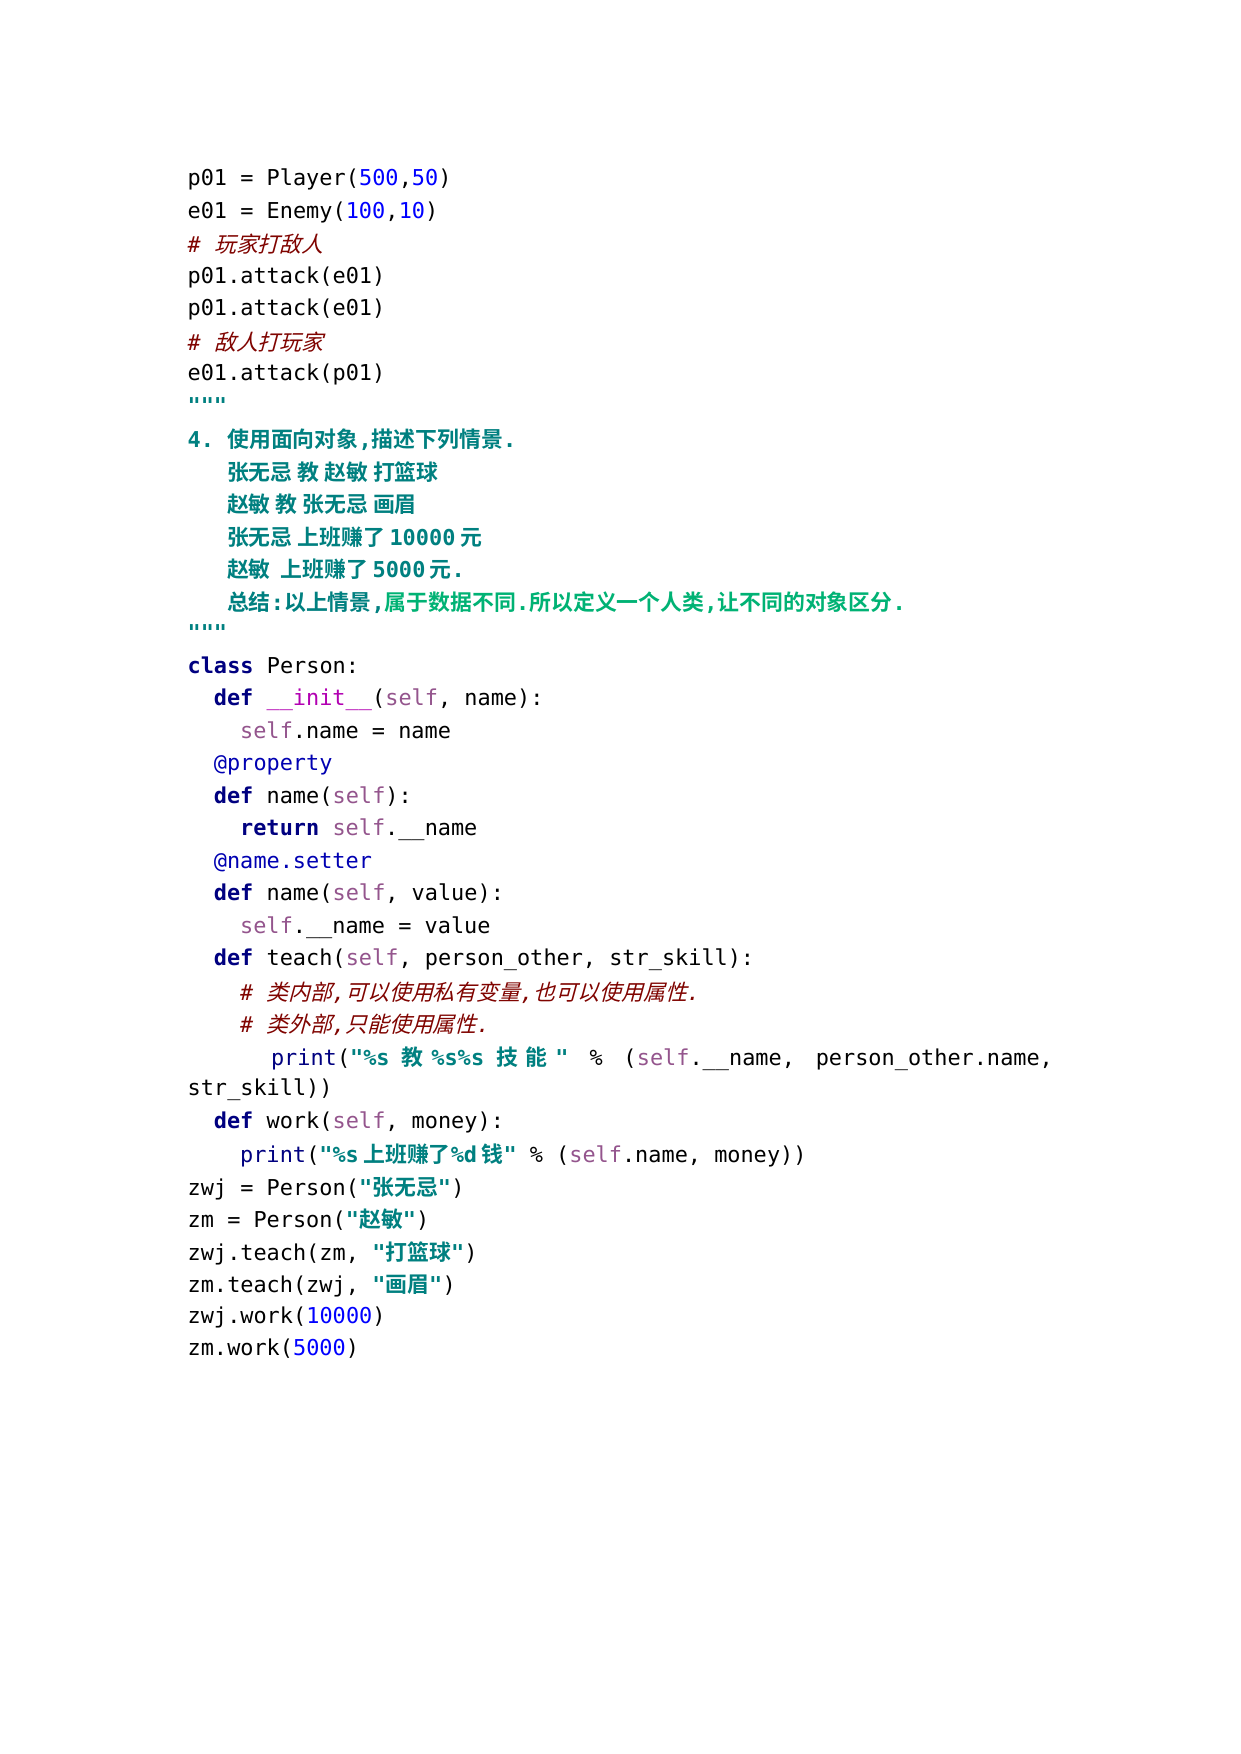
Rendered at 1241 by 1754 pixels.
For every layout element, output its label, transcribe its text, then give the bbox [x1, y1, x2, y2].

text def __init__(self, name): [187, 682, 1053, 714]
text return self.__name [187, 812, 1053, 844]
text print("%s教%s%s技能" % (self.__name, person_other.name, str_skill)) [187, 1039, 1053, 1104]
text self.__name = value [187, 909, 1053, 942]
text zm.work(5000) [187, 1332, 1053, 1364]
text 总结:以上情景,属于数据不同.所以定义一个人类,让不同的对象区分. [187, 584, 1053, 617]
text def name(self, value): [187, 877, 1053, 909]
text @property [187, 747, 1053, 779]
text self.name = name [187, 714, 1053, 747]
text zm = Person("赵敏") [187, 1202, 1053, 1234]
text # 类内部,可以使用私有变量,也可以使用属性. [187, 974, 1053, 1007]
text print("%s上班赚了%d钱" % (self.name, money)) [187, 1137, 1053, 1169]
text zwj = Person("张无忌") [187, 1169, 1053, 1202]
text 4. 使用面向对象,描述下列情景. [187, 422, 1053, 454]
text """ [187, 389, 1053, 422]
text p01 = Player(500,50) [187, 162, 1053, 194]
text # 玩家打敌人 [187, 227, 1053, 259]
text class Person: [187, 649, 1053, 682]
text def teach(self, person_other, str_skill): [187, 942, 1053, 974]
text # 敌人打玩家 [187, 324, 1053, 357]
text e01.attack(p01) [187, 357, 1053, 389]
text e01 = Enemy(100,10) [187, 194, 1053, 227]
text def name(self): [187, 779, 1053, 812]
text 张无忌 教 赵敏 打篮球 [187, 454, 1053, 487]
text @name.setter [187, 844, 1053, 877]
text p01.attack(e01) [187, 292, 1053, 324]
text 赵敏 上班赚了5000元. [187, 552, 1053, 584]
text # 类外部,只能使用属性. [187, 1007, 1053, 1039]
text zwj.work(10000) [187, 1299, 1053, 1332]
text 张无忌 上班赚了10000元 [187, 519, 1053, 552]
text """ [187, 617, 1053, 649]
text def work(self, money): [187, 1104, 1053, 1137]
text zwj.teach(zm, "打篮球") [187, 1234, 1053, 1267]
text p01.attack(e01) [187, 259, 1053, 292]
text zm.teach(zwj, "画眉") [187, 1267, 1053, 1299]
text 赵敏 教 张无忌 画眉 [187, 487, 1053, 519]
